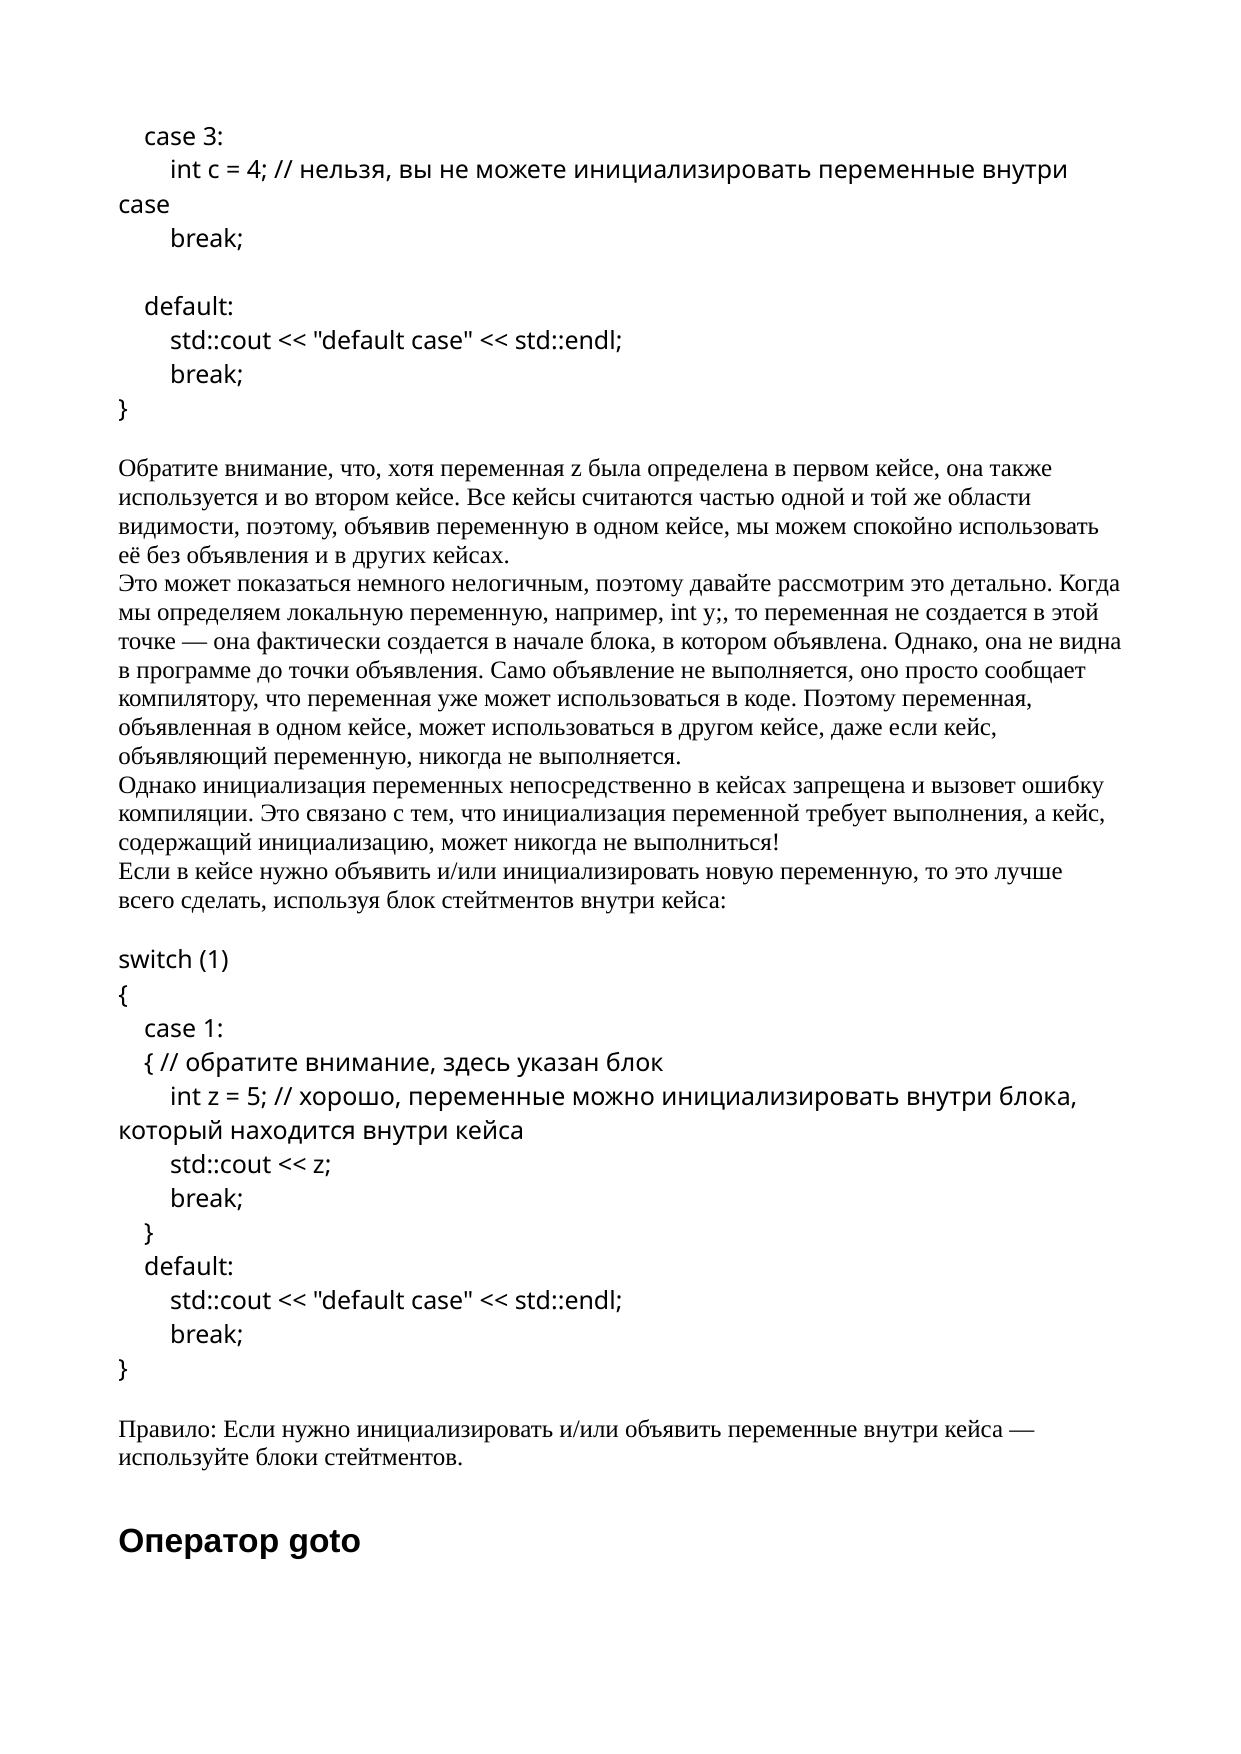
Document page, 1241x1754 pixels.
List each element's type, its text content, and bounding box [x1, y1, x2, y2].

text { // обратите внимание, здесь указан блок [118, 1044, 1122, 1078]
text Это может показаться немного нелогичным, поэтому давайте рассмотрим это детально. Когда мы определяем локальную переменную, например, int y;, то переменная не создается в этой точке — она фактически создается в начале блока, в котором объявлена. Однако, она не видна в программе до точки объявления. Само объявление не выполняется, оно просто сообщает компилятору, что переменная уже может использоваться в коде. Поэтому переменная, объявленная в одном кейсе, может использоваться в другом кейсе, даже если кейс, объявляющий переменную, никогда не выполняется. [118, 568, 1122, 770]
text break; [118, 1181, 1122, 1215]
text int c = 4; // нельзя, вы не можете инициализировать переменные внутри case [118, 152, 1122, 220]
subtitle Оператор goto [118, 1521, 1122, 1559]
text case 1: [118, 1010, 1122, 1044]
text } [118, 391, 1122, 425]
text switch (1) [118, 942, 1122, 976]
text std::cout << z; [118, 1147, 1122, 1181]
text Обратите внимание, что, хотя переменная z была определена в первом кейсе, она также используется и во втором кейсе. Все кейсы считаются частью одной и той же области видимости, поэтому, объявив переменную в одном кейсе, мы можем спокойно использовать её без объявления и в других кейсах. [118, 453, 1122, 568]
text break; [118, 1317, 1122, 1351]
text default: [118, 1249, 1122, 1283]
text Правило: Если нужно инициализировать и/или объявить переменные внутри кейса — используйте блоки стейтментов. [118, 1414, 1122, 1471]
text Однако инициализация переменных непосредственно в кейсах запрещена и вызовет ошибку компиляции. Это связано с тем, что инициализация переменной требует выполнения, а кейс, содержащий инициализацию, может никогда не выполниться! [118, 770, 1122, 856]
text std::cout << "default case" << std::endl; [118, 1283, 1122, 1317]
text default: [118, 288, 1122, 322]
text } [118, 1215, 1122, 1249]
text case 3: [118, 118, 1122, 152]
text std::cout << "default case" << std::endl; [118, 322, 1122, 357]
text { [118, 976, 1122, 1010]
text Если в кейсе нужно объявить и/или инициализировать новую переменную, то это лучше всего сделать, используя блок стейтментов внутри кейса: [118, 856, 1122, 913]
text } [118, 1351, 1122, 1385]
text break; [118, 357, 1122, 391]
text int z = 5; // хорошо, переменные можно инициализировать внутри блока, который находится внутри кейса [118, 1078, 1122, 1147]
text break; [118, 220, 1122, 254]
